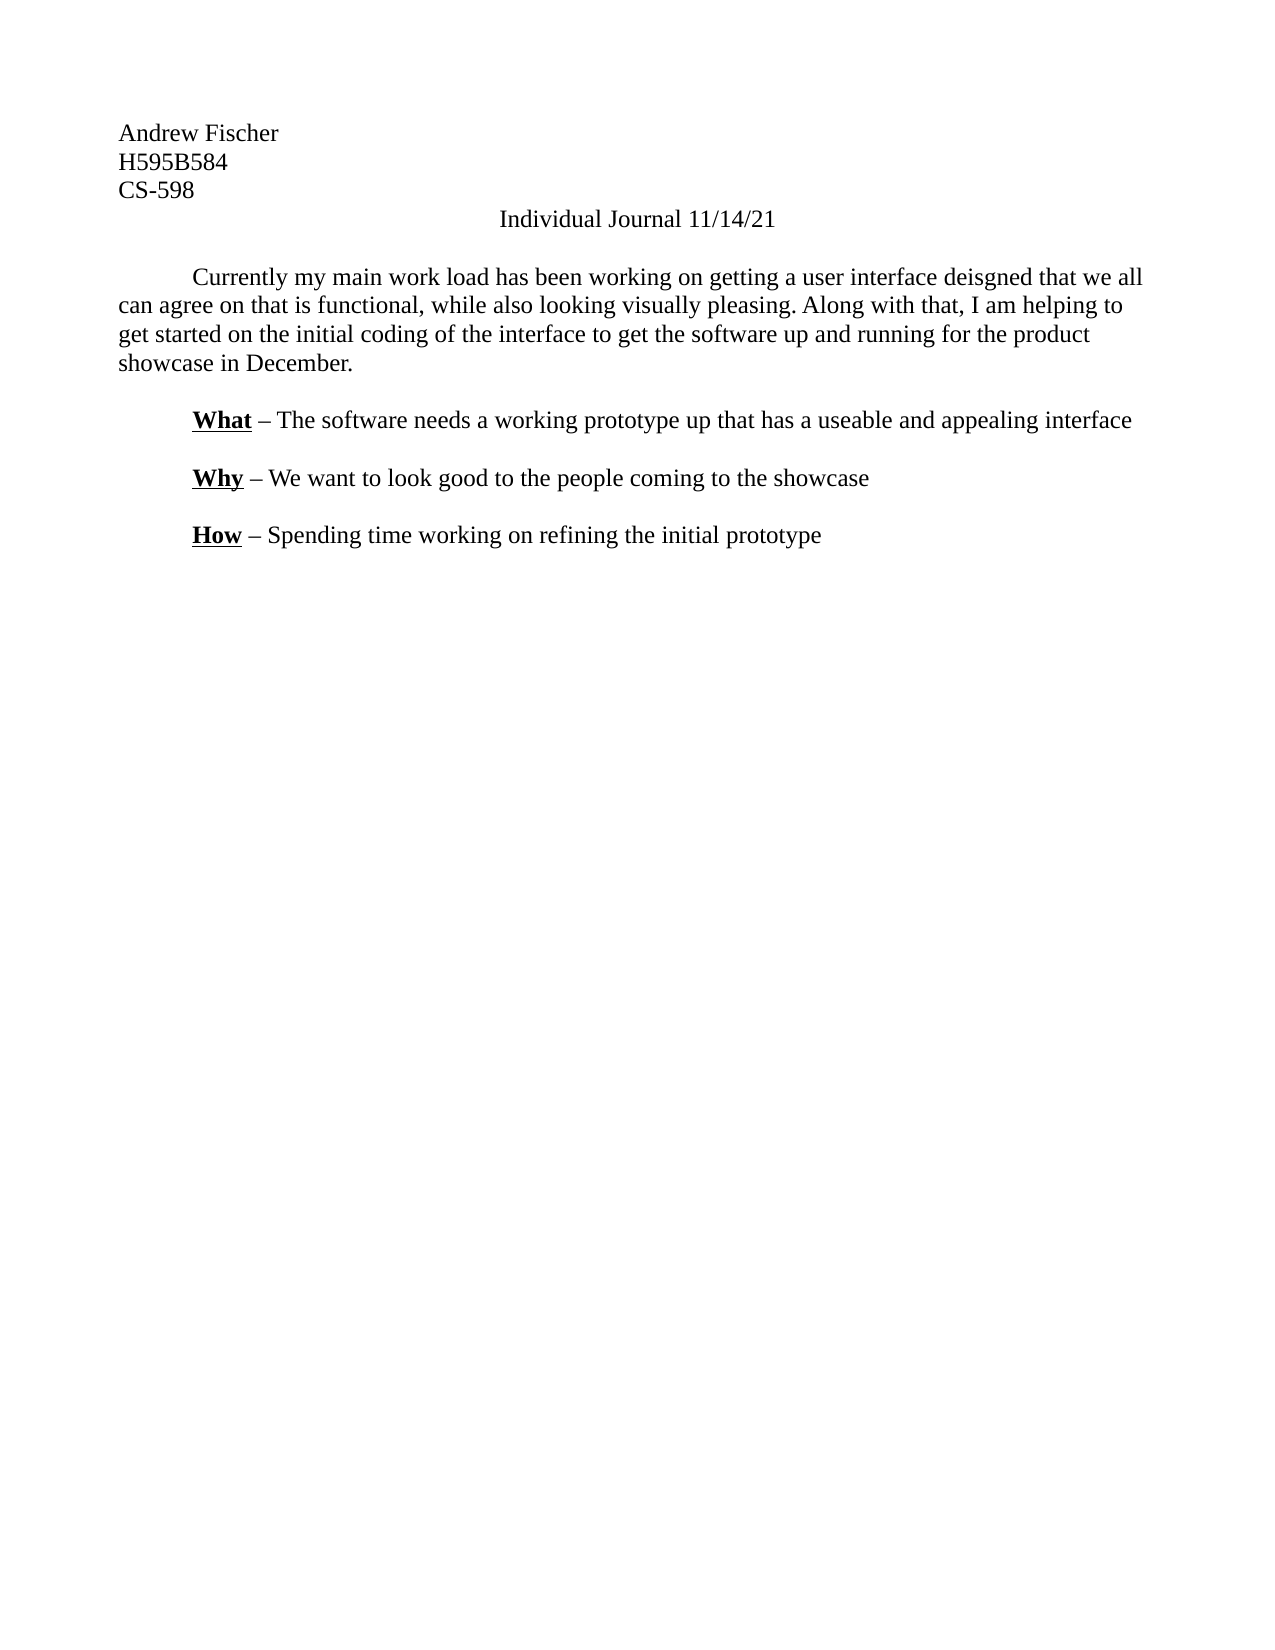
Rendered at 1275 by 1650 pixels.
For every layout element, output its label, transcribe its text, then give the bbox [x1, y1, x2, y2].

text Andrew Fischer [118, 118, 1157, 147]
text H595B584 [118, 147, 1157, 176]
text What – The software needs a working prototype up that has a useable and appealing interface [118, 406, 1157, 434]
text Individual Journal 11/14/21 [118, 204, 1157, 233]
text CS-598 [118, 176, 1157, 204]
text Why – We want to look good to the people coming to the showcase [118, 463, 1157, 492]
text How – Spending time working on refining the initial prototype [118, 521, 1157, 549]
text Currently my main work load has been working on getting a user interface deisgned that we all can agree on that is functional, while also looking visually pleasing. Along with that, I am helping to get started on the initial coding of the interface to get the software up and running for the product showcase in December. [118, 262, 1157, 377]
